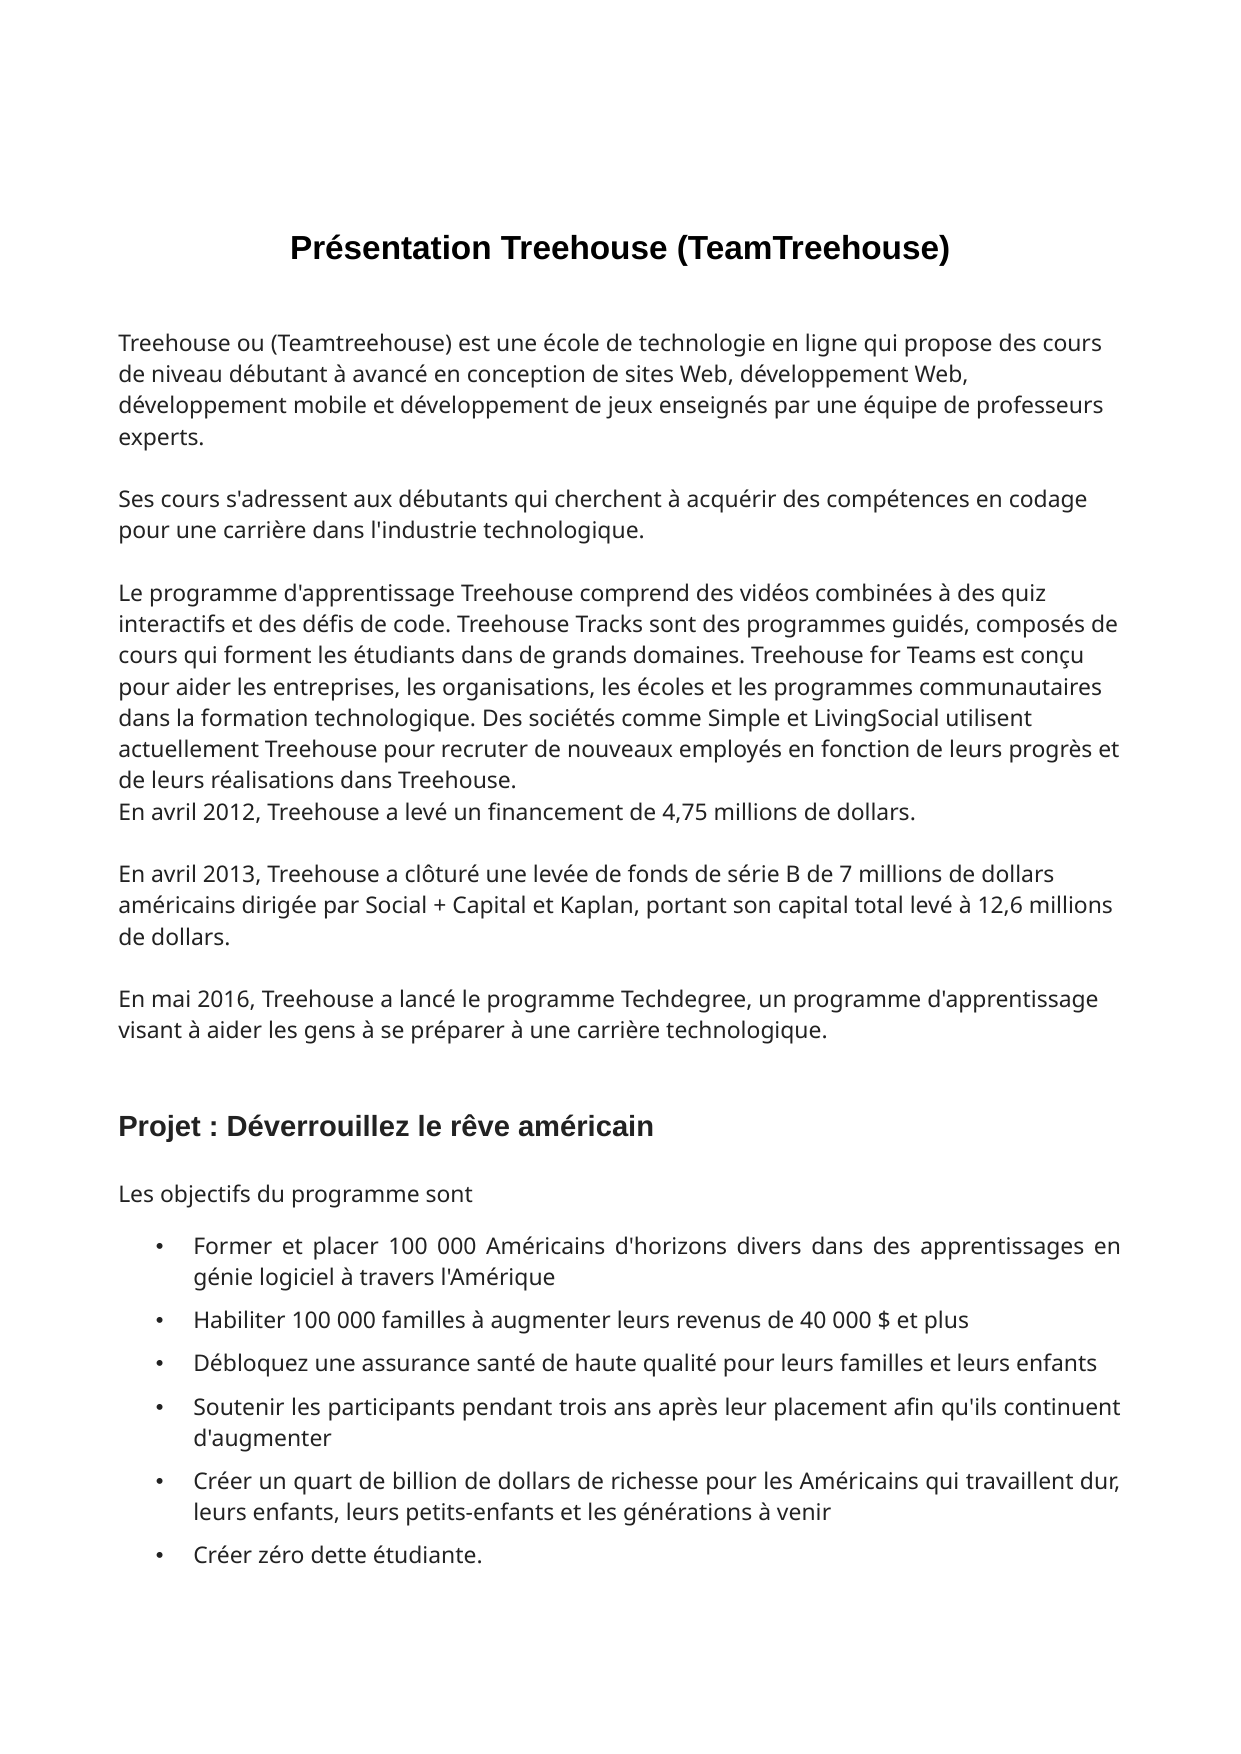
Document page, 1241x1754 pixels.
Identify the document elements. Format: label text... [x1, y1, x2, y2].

title Présentation Treehouse (TeamTreehouse) [118, 228, 1122, 267]
text Ses cours s'adressent aux débutants qui cherchent à acquérir des compétences en codage pour une carrière dans l'industrie technologique. [118, 483, 1122, 546]
list Habiliter 100 000 familles à augmenter leurs revenus de 40 000 $ et plus [156, 1304, 1122, 1336]
list Créer un quart de billion de dollars de richesse pour les Américains qui travaillent dur, leurs enfants, leurs petits-enfants et les générations à venir [156, 1465, 1122, 1527]
list Créer zéro dette étudiante. [156, 1539, 1122, 1571]
text Treehouse ou (Teamtreehouse) est une école de technologie en ligne qui propose des cours de niveau débutant à avancé en conception de sites Web, développement Web, développement mobile et développement de jeux enseignés par une équipe de professeurs experts. [118, 327, 1122, 452]
text Les objectifs du programme sont [118, 1172, 1122, 1209]
list Former et placer 100 000 Américains d'horizons divers dans des apprentissages en génie logiciel à travers l'Amérique [156, 1230, 1122, 1292]
text En mai 2016, Treehouse a lancé le programme Techdegree, un programme d'apprentissage visant à aider les gens à se préparer à une carrière technologique. [118, 983, 1122, 1046]
text Le programme d'apprentissage Treehouse comprend des vidéos combinées à des quiz interactifs et des défis de code. Treehouse Tracks sont des programmes guidés, composés de cours qui forment les étudiants dans de grands domaines. Treehouse for Teams est conçu pour aider les entreprises, les organisations, les écoles et les programmes communautaires dans la formation technologique. Des sociétés comme Simple et LivingSocial utilisent actuellement Treehouse pour recruter de nouveaux employés en fonction de leurs progrès et de leurs réalisations dans Treehouse. [118, 577, 1122, 796]
text En avril 2012, Treehouse a levé un financement de 4,75 millions de dollars. [118, 796, 1122, 827]
list Débloquez une assurance santé de haute qualité pour leurs familles et leurs enfants [156, 1347, 1122, 1379]
text En avril 2013, Treehouse a clôturé une levée de fonds de série B de 7 millions de dollars américains dirigée par Social + Capital et Kaplan, portant son capital total levé à 12,6 millions de dollars. [118, 858, 1122, 952]
text Projet : Déverrouillez le rêve américain [118, 1075, 1122, 1142]
list Soutenir les participants pendant trois ans après leur placement afin qu'ils continuent d'augmenter [156, 1391, 1122, 1453]
